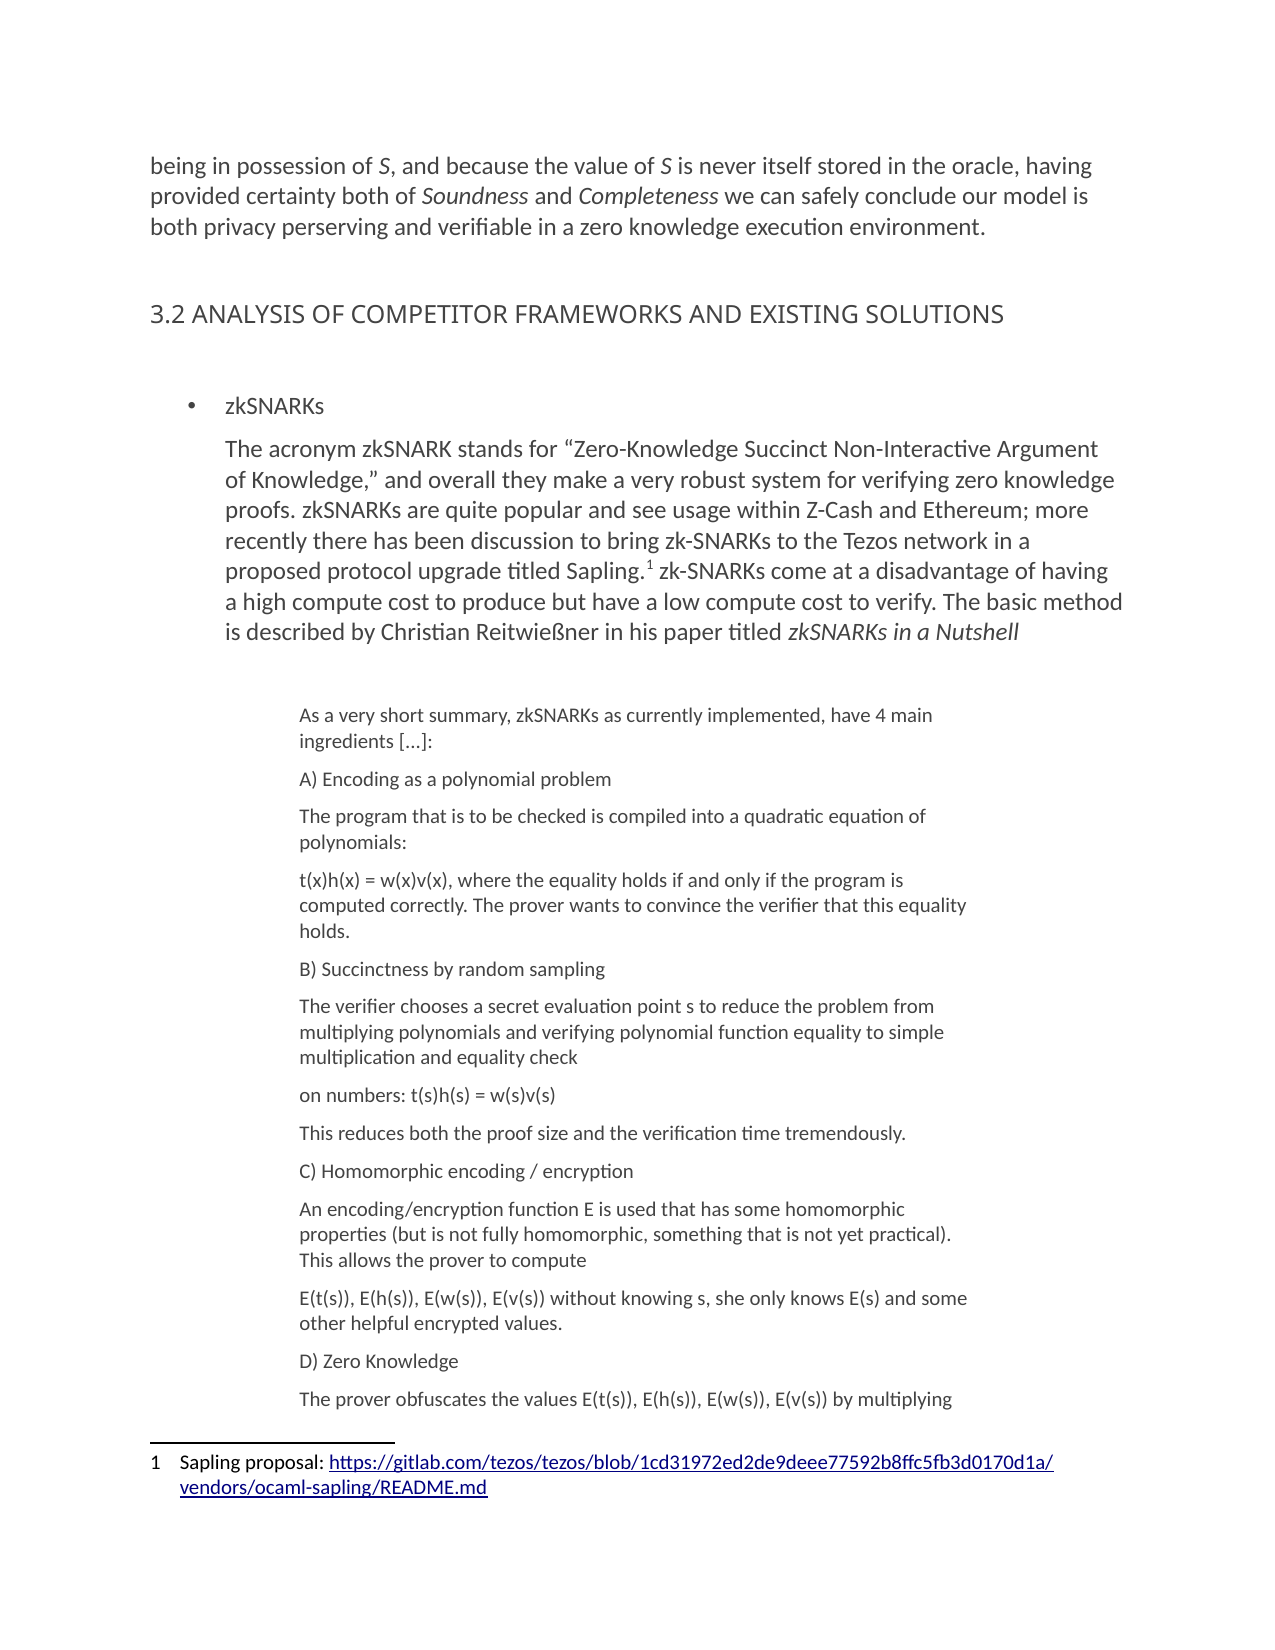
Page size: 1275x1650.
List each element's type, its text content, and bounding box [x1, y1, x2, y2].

text t(x)h(x) = w(x)v(x), where the equality holds if and only if the program is computed correctly. The prover wants to convince the verifier that this equality holds. [299, 867, 975, 943]
text An encoding/encryption function E is used that has some homomorphic properties (but is not fully homomorphic, something that is not yet practical). This allows the prover to compute [299, 1196, 975, 1272]
text The program that is to be checked is compiled into a quadratic equation of polynomials: [299, 804, 975, 854]
text As a very short summary, zkSNARKs as currently implemented, have 4 main ingredients [...]: [299, 702, 975, 753]
text 3.2 ANALYSIS OF COMPETITOR FRAMEWORKS AND EXISTING SOLUTIONS [150, 297, 1125, 331]
list Sapling proposal: https://gitlab.com/tezos/tezos/blob/1cd31972ed2de9deee77592b8ffc5fb3d0170d1a/vendors/ocaml-sapling/README.md [150, 1449, 1125, 1500]
text The prover obfuscates the values E(t(s)), E(h(s)), E(w(s)), E(v(s)) by multiplying [299, 1386, 975, 1412]
text on numbers: t(s)h(s) = w(s)v(s) [299, 1082, 975, 1108]
text This reduces both the proof size and the verification time tremendously. [299, 1120, 975, 1146]
text The verifier chooses a secret evaluation point s to reduce the problem from multiplying polynomials and verifying polynomial function equality to simple multiplication and equality check [299, 994, 975, 1070]
list zkSNARKs [187, 390, 1125, 421]
text C) Homomorphic encoding / encryption [299, 1158, 975, 1184]
text being in possession of S, and because the value of S is never itself stored in the oracle, having provided certainty both of Soundness and Completeness we can safely conclude our model is both privacy perserving and verifiable in a zero knowledge execution environment. [150, 150, 1125, 242]
text D) Zero Knowledge [299, 1348, 975, 1374]
list The acronym zkSNARK stands for “Zero-Knowledge Succinct Non-Interactive Argument of Knowledge,” and overall they make a very robust system for verifying zero knowledge proofs. zkSNARKs are quite popular and see usage within Z-Cash and Ethereum; more recently there has been discussion to bring zk-SNARKs to the Tezos network in a proposed protocol upgrade titled Sapling. zk-SNARKs come at a disadvantage of having a high compute cost to produce but have a low compute cost to verify. The basic method is described by Christian Reitwießner in his paper titled zkSNARKs in a Nutshell [187, 433, 1125, 647]
text B) Succinctness by random sampling [299, 956, 975, 981]
text A) Encoding as a polynomial problem [299, 766, 975, 791]
text E(t(s)), E(h(s)), E(w(s)), E(v(s)) without knowing s, she only knows E(s) and some other helpful encrypted values. [299, 1285, 975, 1336]
